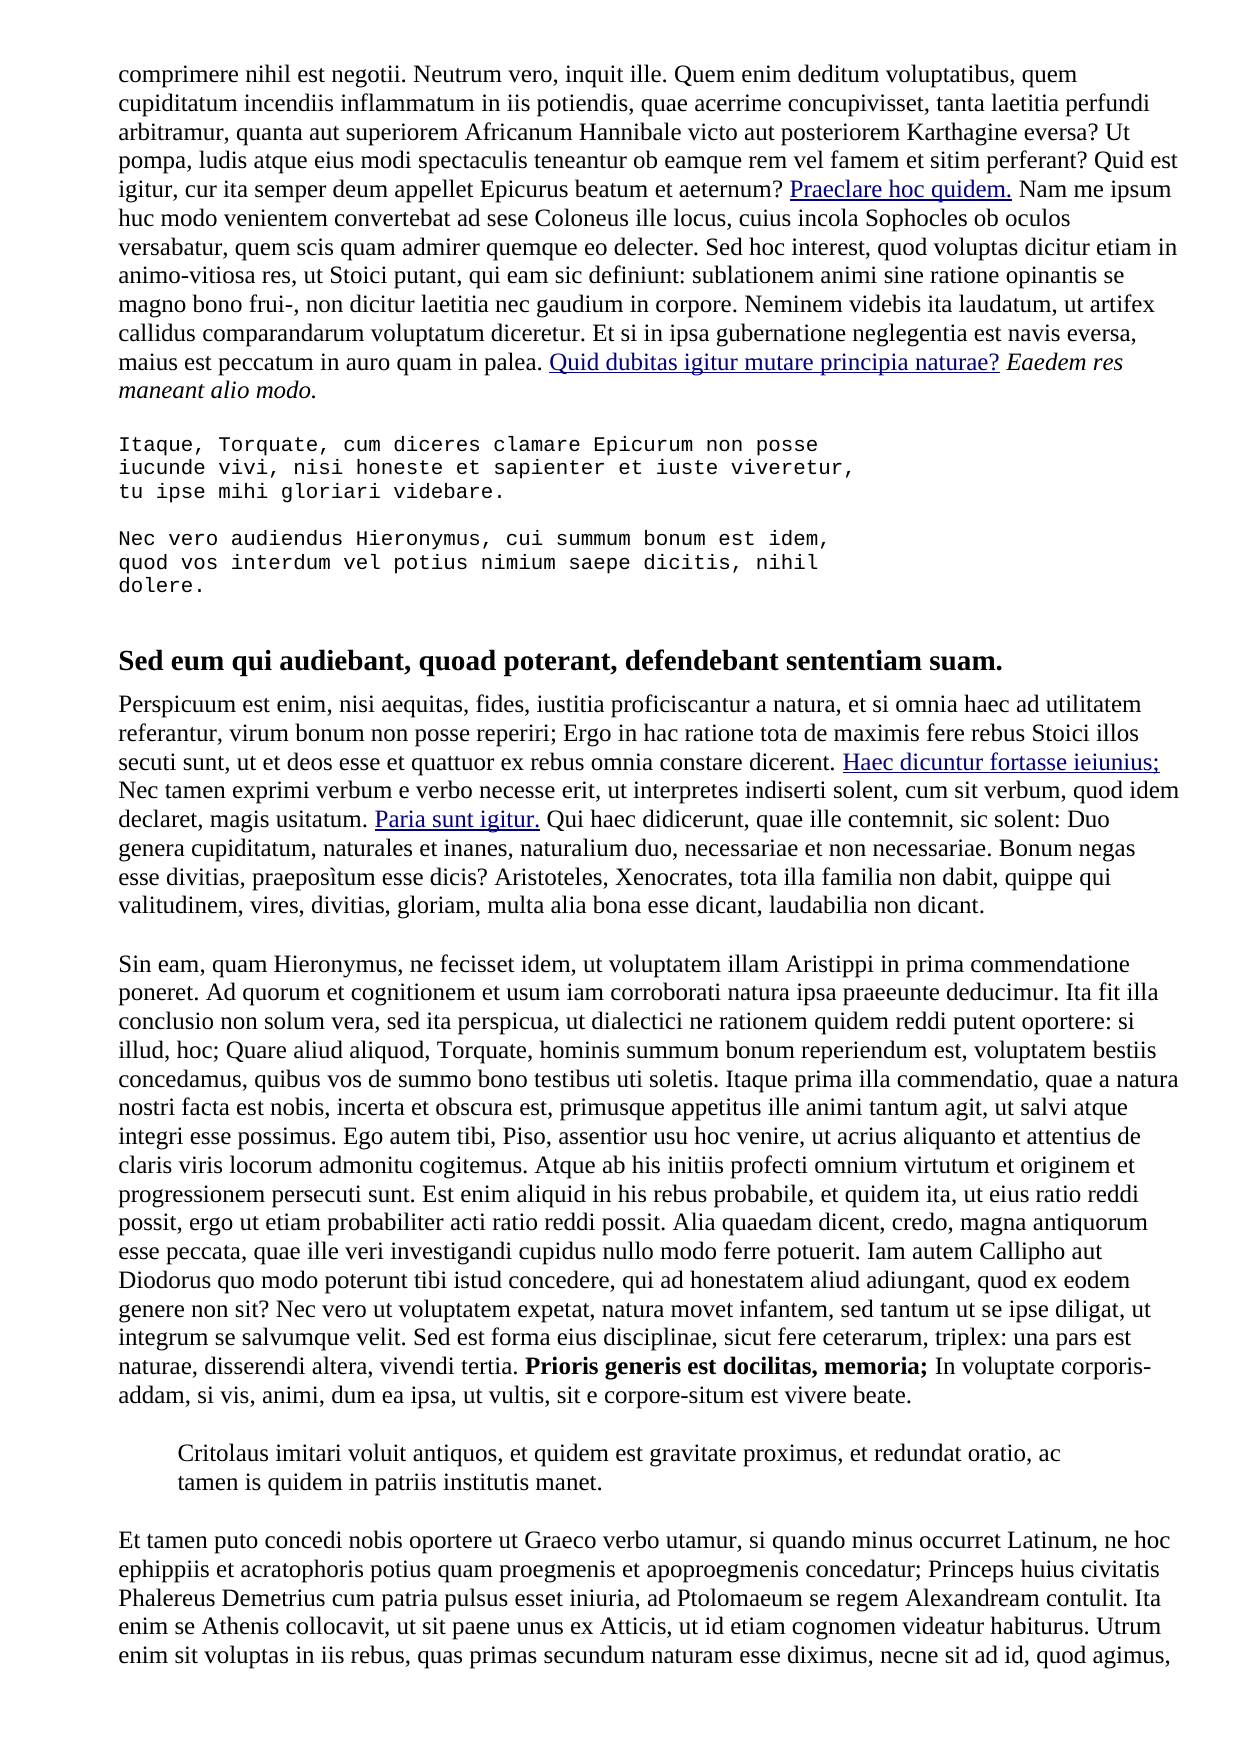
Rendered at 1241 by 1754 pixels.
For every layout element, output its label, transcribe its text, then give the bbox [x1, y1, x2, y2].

text comprimere nihil est negotii. Neutrum vero, inquit ille. Quem enim deditum voluptatibus, quem cupiditatum incendiis inflammatum in iis potiendis, quae acerrime concupivisset, tanta laetitia perfundi arbitramur, quanta aut superiorem Africanum Hannibale victo aut posteriorem Karthagine eversa? Ut pompa, ludis atque eius modi spectaculis teneantur ob eamque rem vel famem et sitim perferant? Quid est igitur, cur ita semper deum appellet Epicurus beatum et aeternum? Praeclare hoc quidem. Nam me ipsum huc modo venientem convertebat ad sese Coloneus ille locus, cuius incola Sophocles ob oculos versabatur, quem scis quam admirer quemque eo delecter. Sed hoc interest, quod voluptas dicitur etiam in animo-vitiosa res, ut Stoici putant, qui eam sic definiunt: sublationem animi sine ratione opinantis se magno bono frui-, non dicitur laetitia nec gaudium in corpore. Neminem videbis ita laudatum, ut artifex callidus comparandarum voluptatum diceretur. Et si in ipsa gubernatione neglegentia est navis eversa, maius est peccatum in auro quam in palea. Quid dubitas igitur mutare principia naturae? Eaedem res maneant alio modo. [118, 59, 1181, 404]
text Critolaus imitari voluit antiquos, et quidem est gravitate proximus, et redundat oratio, ac tamen is quidem in patriis institutis manet. [177, 1438, 1122, 1496]
text Perspicuum est enim, nisi aequitas, fides, iustitia proficiscantur a natura, et si omnia haec ad utilitatem referantur, virum bonum non posse reperiri; Ergo in hac ratione tota de maximis fere rebus Stoici illos secuti sunt, ut et deos esse et quattuor ex rebus omnia constare dicerent. Haec dicuntur fortasse ieiunius; Nec tamen exprimi verbum e verbo necesse erit, ut interpretes indiserti solent, cum sit verbum, quod idem declaret, magis usitatum. Paria sunt igitur. Qui haec didicerunt, quae ille contemnit, sic solent: Duo genera cupiditatum, naturales et inanes, naturalium duo, necessariae et non necessariae. Bonum negas esse divitias, praeposìtum esse dicis? Aristoteles, Xenocrates, tota illa familia non dabit, quippe qui valitudinem, vires, divitias, gloriam, multa alia bona esse dicant, laudabilia non dicant. [118, 689, 1181, 919]
text tu ipse mihi gloriari videbare. [118, 481, 1181, 504]
text Et tamen puto concedi nobis oportere ut Graeco verbo utamur, si quando minus occurret Latinum, ne hoc ephippiis et acratophoris potius quam proegmenis et apoproegmenis concedatur; Princeps huius civitatis Phalereus Demetrius cum patria pulsus esset iniuria, ad Ptolomaeum se regem Alexandream contulit. Ita enim se Athenis collocavit, ut sit paene unus ex Atticis, ut id etiam cognomen videatur habiturus. Utrum enim sit voluptas in iis rebus, quas primas secundum naturam esse diximus, necne sit ad id, quod agimus, [118, 1525, 1181, 1669]
text iucunde vivi, nisi honeste et sapienter et iuste viveretur, [118, 457, 1181, 481]
text dolere. [118, 575, 1181, 599]
text Sin eam, quam Hieronymus, ne fecisset idem, ut voluptatem illam Aristippi in prima commendatione poneret. Ad quorum et cognitionem et usum iam corroborati natura ipsa praeeunte deducimur. Ita fit illa conclusio non solum vera, sed ita perspicua, ut dialectici ne rationem quidem reddi putent oportere: si illud, hoc; Quare aliud aliquod, Torquate, hominis summum bonum reperiendum est, voluptatem bestiis concedamus, quibus vos de summo bono testibus uti soletis. Itaque prima illa commendatio, quae a natura nostri facta est nobis, incerta et obscura est, primusque appetitus ille animi tantum agit, ut salvi atque integri esse possimus. Ego autem tibi, Piso, assentior usu hoc venire, ut acrius aliquanto et attentius de claris viris locorum admonitu cogitemus. Atque ab his initiis profecti omnium virtutum et originem et progressionem persecuti sunt. Est enim aliquid in his rebus probabile, et quidem ita, ut eius ratio reddi possit, ergo ut etiam probabiliter acti ratio reddi possit. Alia quaedam dicent, credo, magna antiquorum esse peccata, quae ille veri investigandi cupidus nullo modo ferre potuerit. Iam autem Callipho aut Diodorus quo modo poterunt tibi istud concedere, qui ad honestatem aliud adiungant, quod ex eodem genere non sit? Nec vero ut voluptatem expetat, natura movet infantem, sed tantum ut se ipse diligat, ut integrum se salvumque velit. Sed est forma eius disciplinae, sicut fere ceterarum, triplex: una pars est naturae, disserendi altera, vivendi tertia. Prioris generis est docilitas, memoria; In voluptate corporis-addam, si vis, animi, dum ea ipsa, ut vultis, sit e corpore-situm est vivere beate. [118, 949, 1181, 1409]
subtitle Sed eum qui audiebant, quoad poterant, defendebant sententiam suam. [118, 643, 1181, 677]
text quod vos interdum vel potius nimium saepe dicitis, nihil [118, 552, 1181, 575]
text Nec vero audiendus Hieronymus, cui summum bonum est idem, [118, 528, 1181, 552]
text Itaque, Torquate, cum diceres clamare Epicurum non posse [118, 433, 1181, 457]
